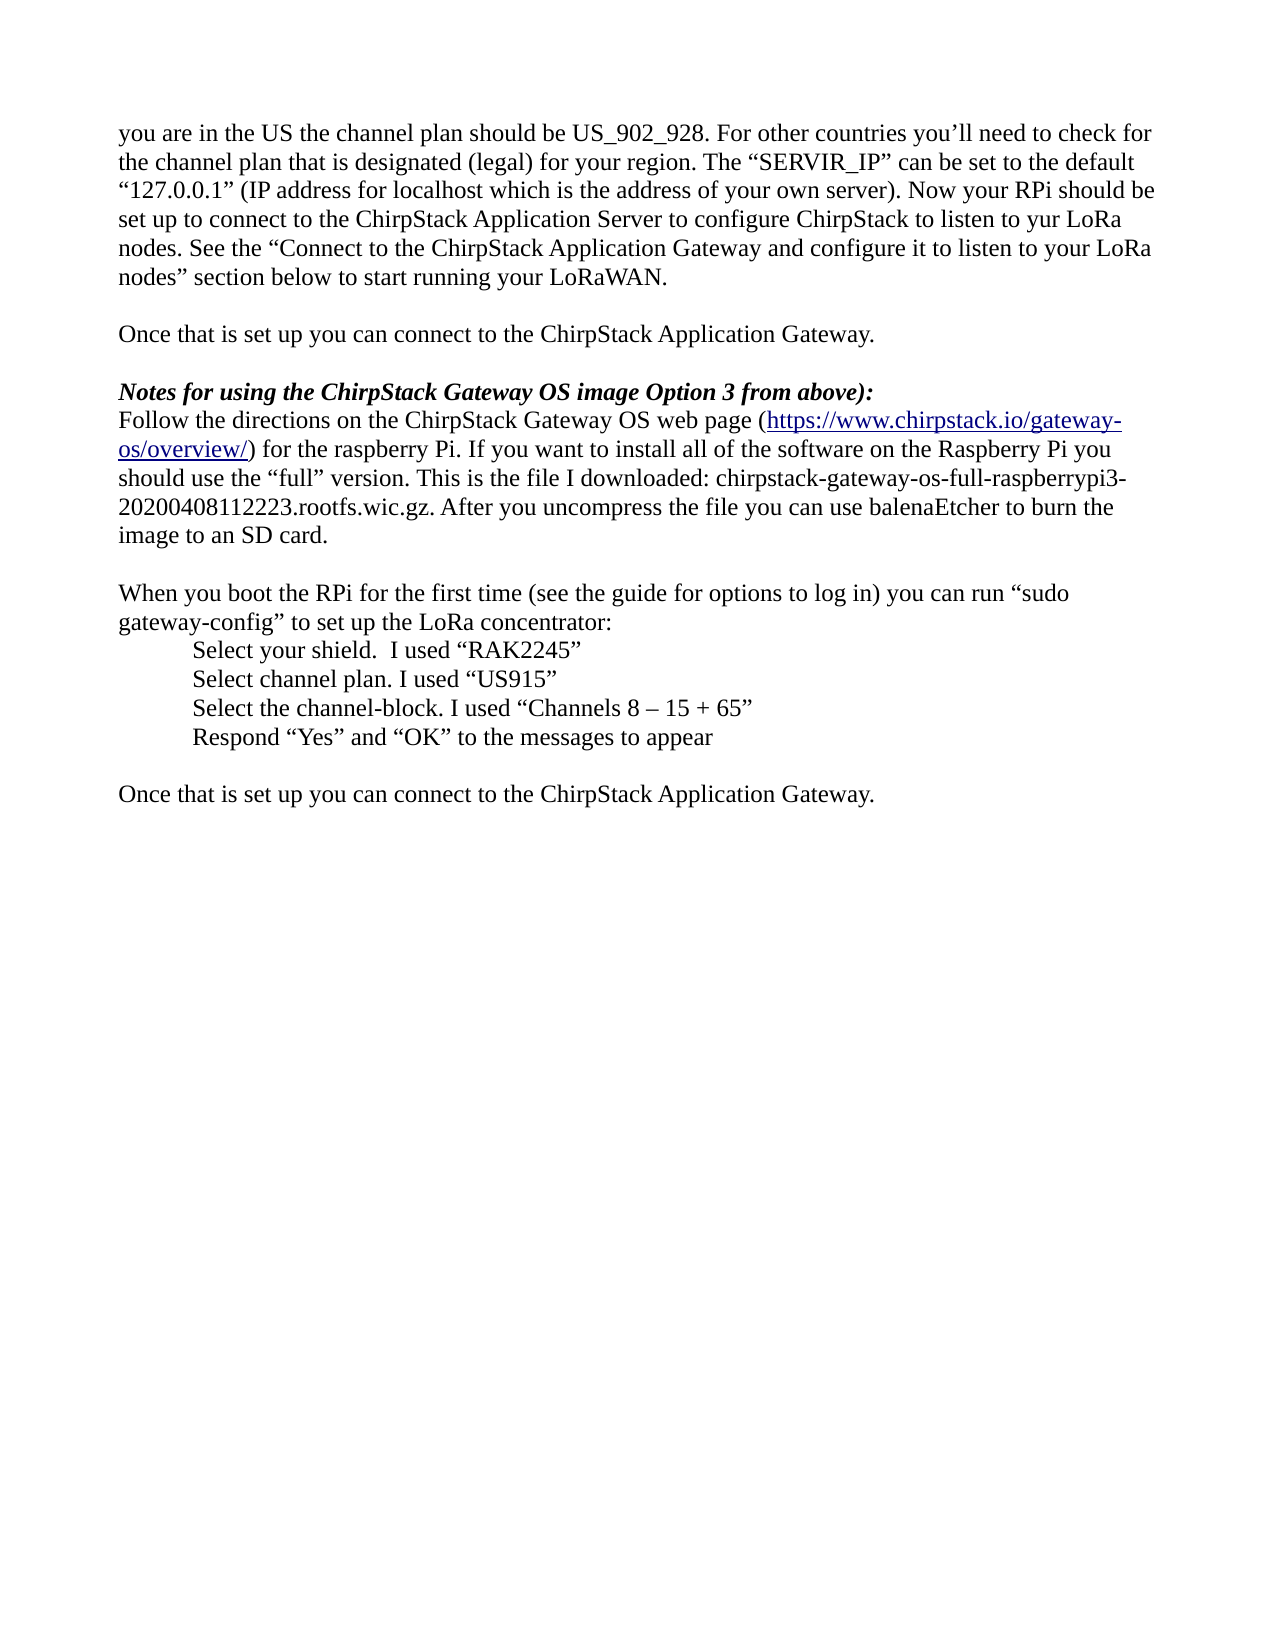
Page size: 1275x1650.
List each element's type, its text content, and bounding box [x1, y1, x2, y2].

text Select the channel-block. I used “Channels 8 – 15 + 65” [192, 693, 1157, 722]
text Follow the directions on the ChirpStack Gateway OS web page (https://www.chirpstack.io/gateway-os/overview/) for the raspberry Pi. If you want to install all of the software on the Raspberry Pi you should use the “full” version. This is the file I downloaded: chirpstack-gateway-os-full-raspberrypi3-20200408112223.rootfs.wic.gz. After you uncompress the file you can use balenaEtcher to burn the image to an SD card. [118, 406, 1157, 549]
text Select channel plan. I used “US915” [192, 664, 1157, 693]
text When you boot the RPi for the first time (see the guide for options to log in) you can run “sudo gateway-config” to set up the LoRa concentrator: [118, 578, 1157, 636]
text Select your shield. I used “RAK2245” [192, 636, 1157, 664]
text Respond “Yes” and “OK” to the messages to appear [192, 722, 1157, 751]
text Once that is set up you can connect to the ChirpStack Application Gateway. [118, 779, 1157, 808]
text you are in the US the channel plan should be US_902_928. For other countries you’ll need to check for the channel plan that is designated (legal) for your region. The “SERVIR_IP” can be set to the default “127.0.0.1” (IP address for localhost which is the address of your own server). Now your RPi should be set up to connect to the ChirpStack Application Server to configure ChirpStack to listen to yur LoRa nodes. See the “Connect to the ChirpStack Application Gateway and configure it to listen to your LoRa nodes” section below to start running your LoRaWAN. [118, 118, 1157, 291]
text Once that is set up you can connect to the ChirpStack Application Gateway. [118, 319, 1157, 348]
text Notes for using the ChirpStack Gateway OS image Option 3 from above): [118, 377, 1157, 406]
